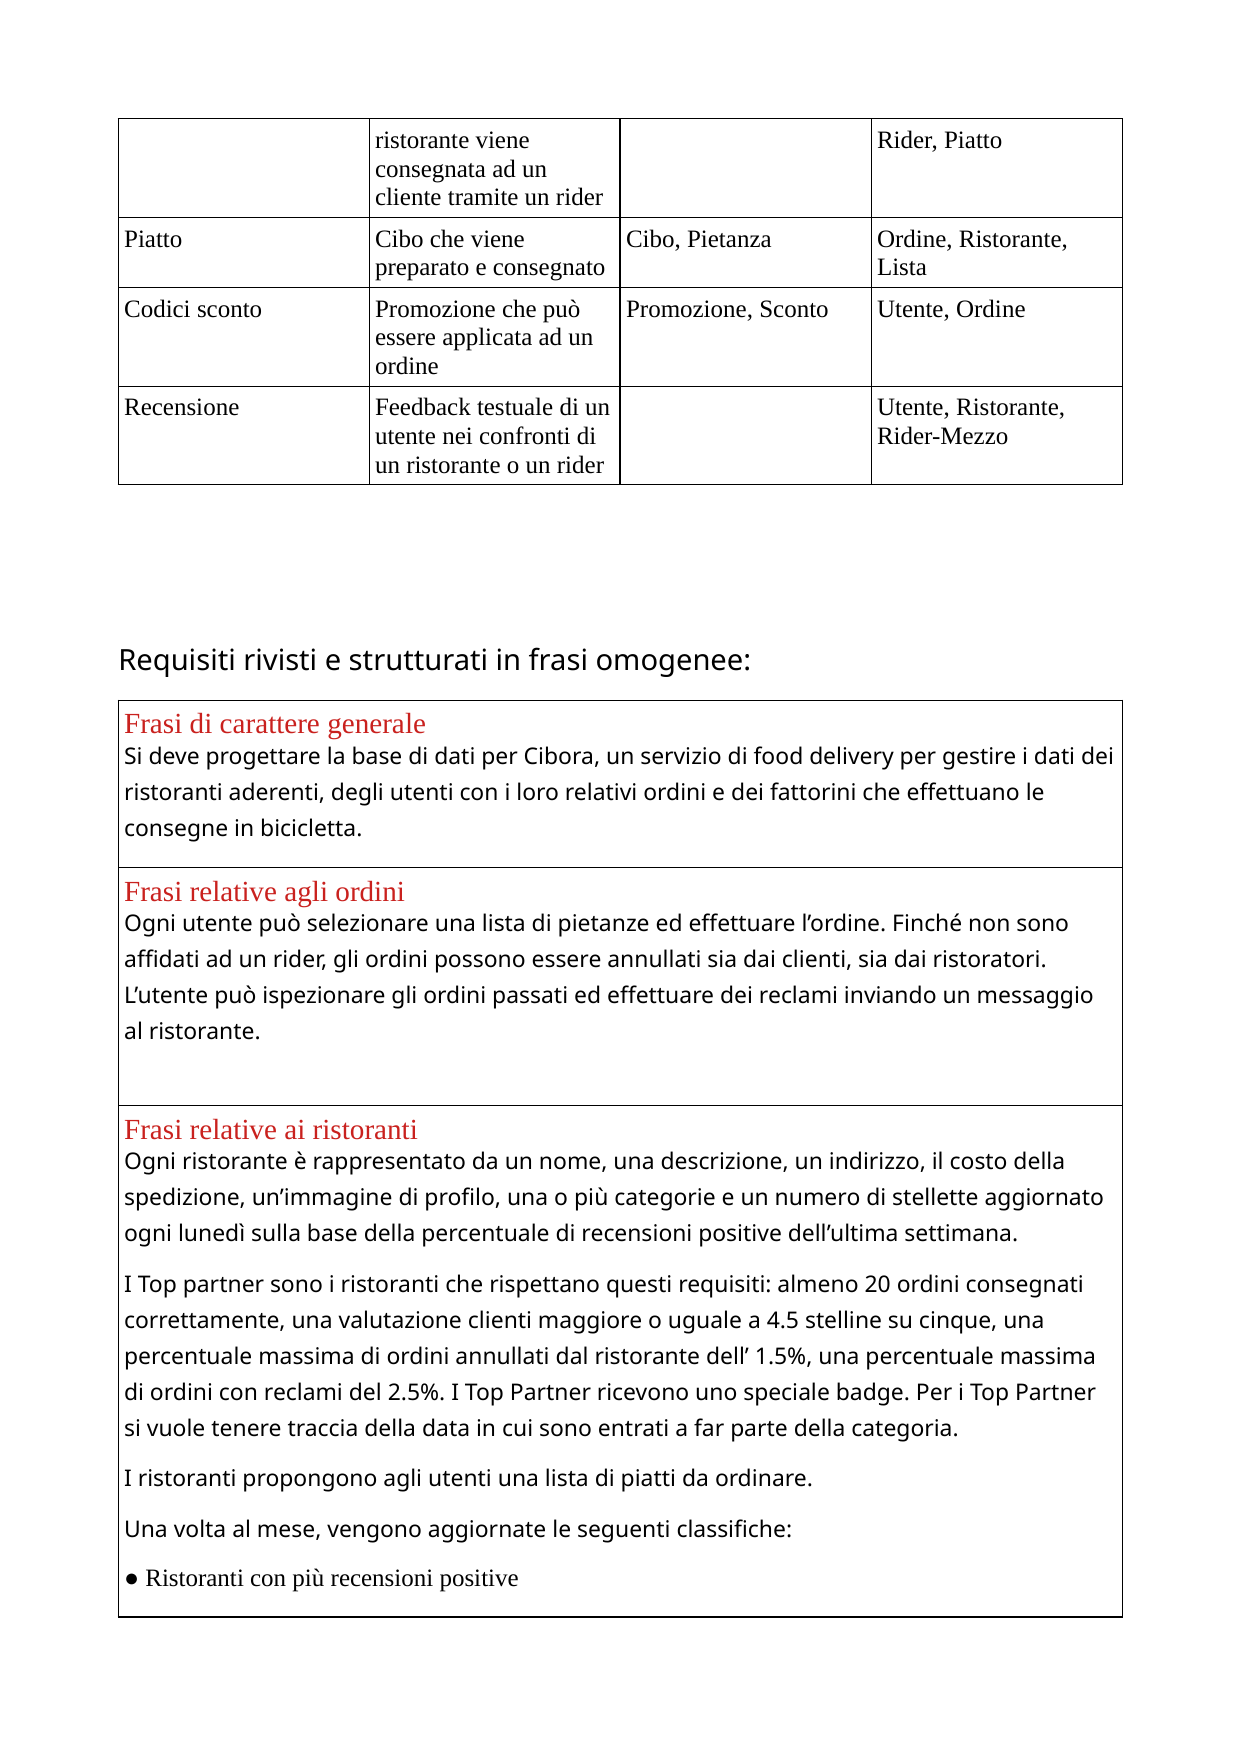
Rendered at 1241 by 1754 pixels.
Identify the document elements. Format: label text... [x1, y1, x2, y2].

table_cell Utente, Ristorante, Rider-Mezzo [872, 387, 1122, 484]
table_cell ristorante viene consegnata ad un cliente tramite un rider [370, 119, 619, 217]
table_header Frasi di carattere generale Si deve progettare la base di dati per Cibora, un servizio di food delivery per gestire i dati dei ristoranti aderenti, degli utenti con i loro relativi ordini e dei fattorini che effettuano le consegne in bicicletta. [119, 701, 1122, 867]
table_cell Rider, Piatto [872, 119, 1122, 217]
table_cell [621, 119, 871, 217]
table_cell [119, 119, 369, 217]
table_cell Promozione, Sconto [621, 288, 871, 386]
table_cell [621, 387, 871, 484]
table_cell Piatto [119, 218, 369, 287]
table_cell Recensione [119, 387, 369, 484]
table_cell Promozione che può essere applicata ad un ordine [370, 288, 619, 386]
table_cell Frasi relative ai ristoranti Ogni ristorante è rappresentato da un nome, una descrizione, un indirizzo, il costo della spedizione, un’immagine di profilo, una o più categorie e un numero di stellette aggiornato ogni lunedì sulla base della percentuale di recensioni positive dell’ultima settimana. I Top partner sono i ristoranti che rispettano questi requisiti: almeno 20 ordini consegnati correttamente, una valutazione clienti maggiore o uguale a 4.5 stelline su cinque, una percentuale massima di ordini annullati dal ristorante dell’ 1.5%, una percentuale massima di ordini con reclami del 2.5%. I Top Partner ricevono uno speciale badge. Per i Top Partner si vuole tenere traccia della data in cui sono entrati a far parte della categoria. I ristoranti propongono agli utenti una lista di piatti da ordinare. Una volta al mese, vengono aggiornate le seguenti classifiche: ● Ristoranti con più recensioni positive [119, 1106, 1122, 1616]
table_cell Ordine, Ristorante, Lista [872, 218, 1122, 287]
table_cell Feedback testuale di un utente nei confronti di un ristorante o un rider [370, 387, 619, 484]
text Requisiti rivisti e strutturati in frasi omogenee: [118, 639, 1122, 679]
table_cell Frasi relative agli ordini Ogni utente può selezionare una lista di pietanze ed effettuare l’ordine. Finché non sono affidati ad un rider, gli ordini possono essere annullati sia dai clienti, sia dai ristoratori. L’utente può ispezionare gli ordini passati ed effettuare dei reclami inviando un messaggio al ristorante. [119, 868, 1122, 1105]
table_cell Codici sconto [119, 288, 369, 386]
table_cell Cibo, Pietanza [621, 218, 871, 287]
table_cell Utente, Ordine [872, 288, 1122, 386]
table_cell Cibo che viene preparato e consegnato [370, 218, 619, 287]
